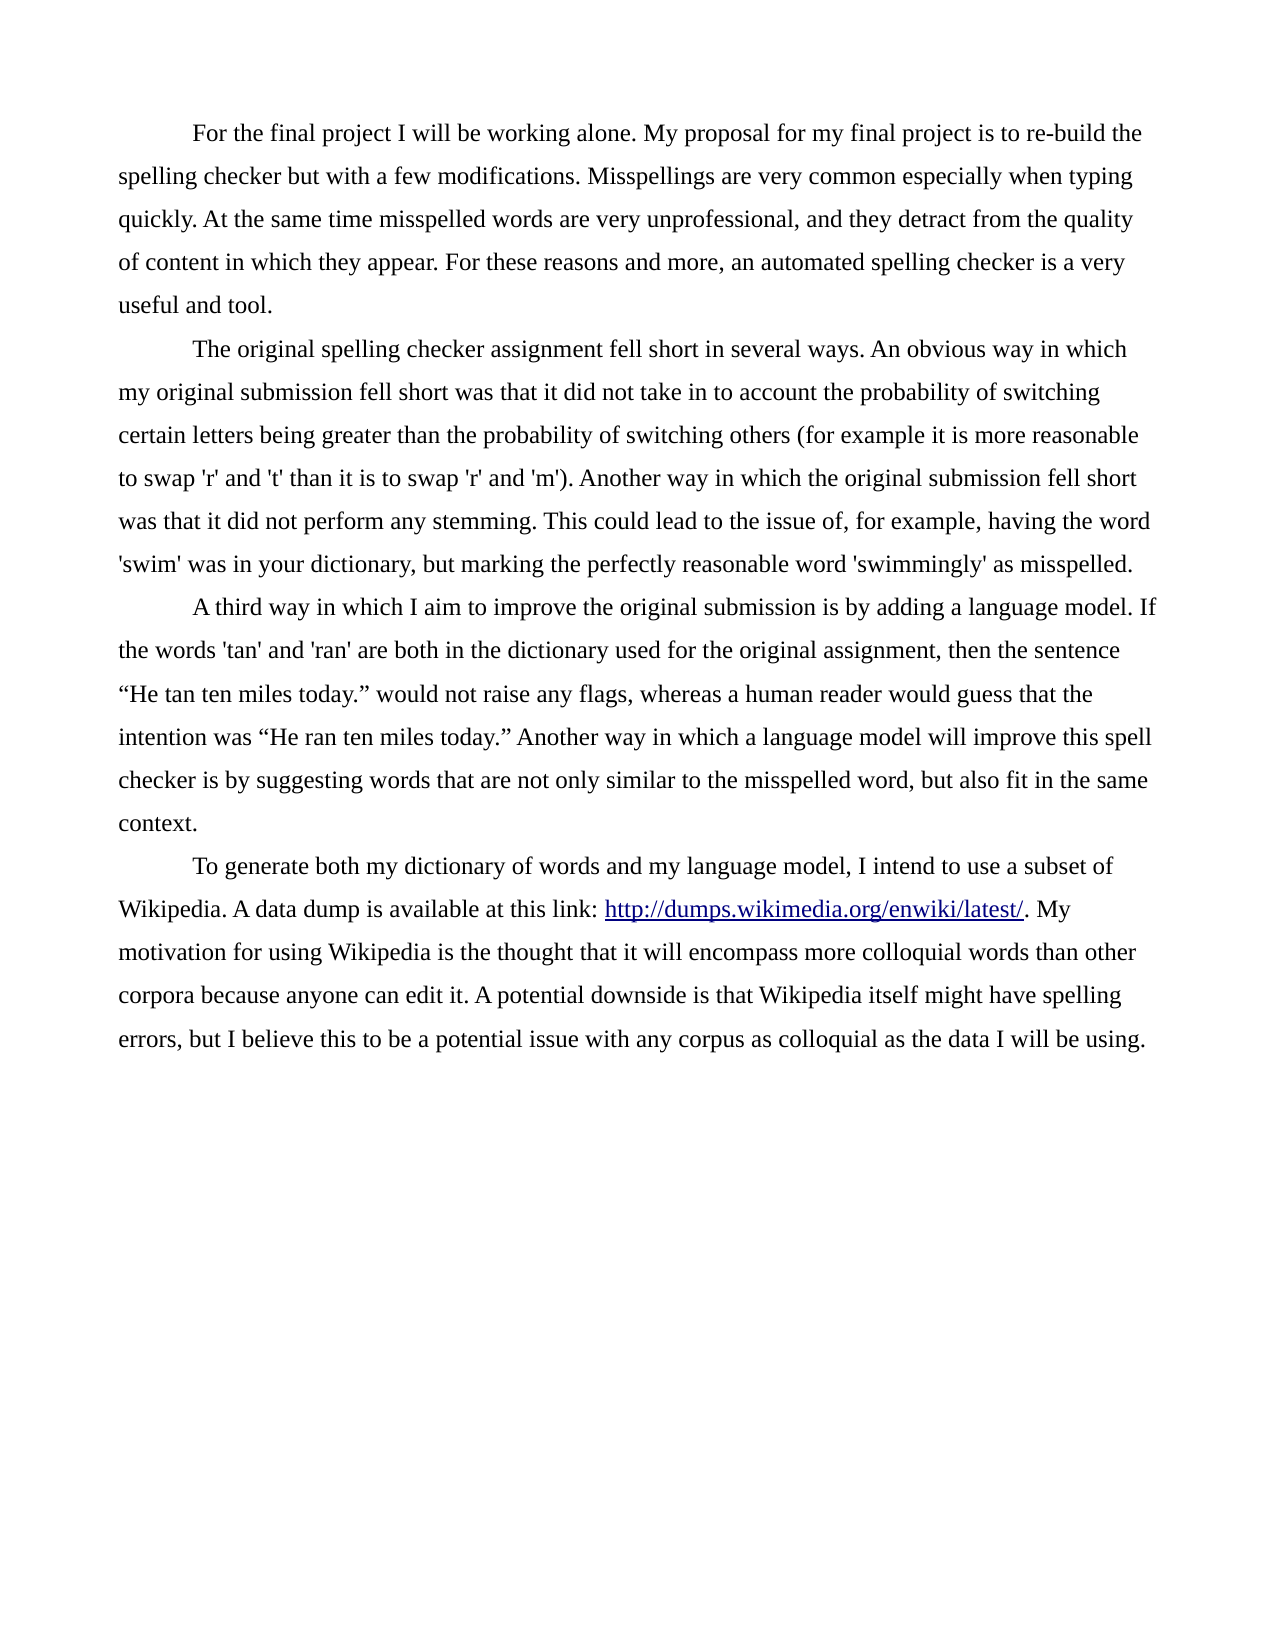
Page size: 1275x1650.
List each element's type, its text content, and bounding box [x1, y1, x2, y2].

text The original spelling checker assignment fell short in several ways. An obvious way in which my original submission fell short was that it did not take in to account the probability of switching certain letters being greater than the probability of switching others (for example it is more reasonable to swap 'r' and 't' than it is to swap 'r' and 'm'). Another way in which the original submission fell short was that it did not perform any stemming. This could lead to the issue of, for example, having the word 'swim' was in your dictionary, but marking the perfectly reasonable word 'swimmingly' as misspelled. [118, 334, 1157, 578]
text For the final project I will be working alone. My proposal for my final project is to re-build the spelling checker but with a few modifications. Misspellings are very common especially when typing quickly. At the same time misspelled words are very unprofessional, and they detract from the quality of content in which they appear. For these reasons and more, an automated spelling checker is a very useful and tool. [118, 118, 1157, 319]
text To generate both my dictionary of words and my language model, I intend to use a subset of Wikipedia. A data dump is available at this link: http://dumps.wikimedia.org/enwiki/latest/. My motivation for using Wikipedia is the thought that it will encompass more colloquial words than other corpora because anyone can edit it. A potential downside is that Wikipedia itself might have spelling errors, but I believe this to be a potential issue with any corpus as colloquial as the data I will be using. [118, 851, 1157, 1052]
text A third way in which I aim to improve the original submission is by adding a language model. If the words 'tan' and 'ran' are both in the dictionary used for the original assignment, then the sentence “He tan ten miles today.” would not raise any flags, whereas a human reader would guess that the intention was “He ran ten miles today.” Another way in which a language model will improve this spell checker is by suggesting words that are not only similar to the misspelled word, but also fit in the same context. [118, 592, 1157, 837]
